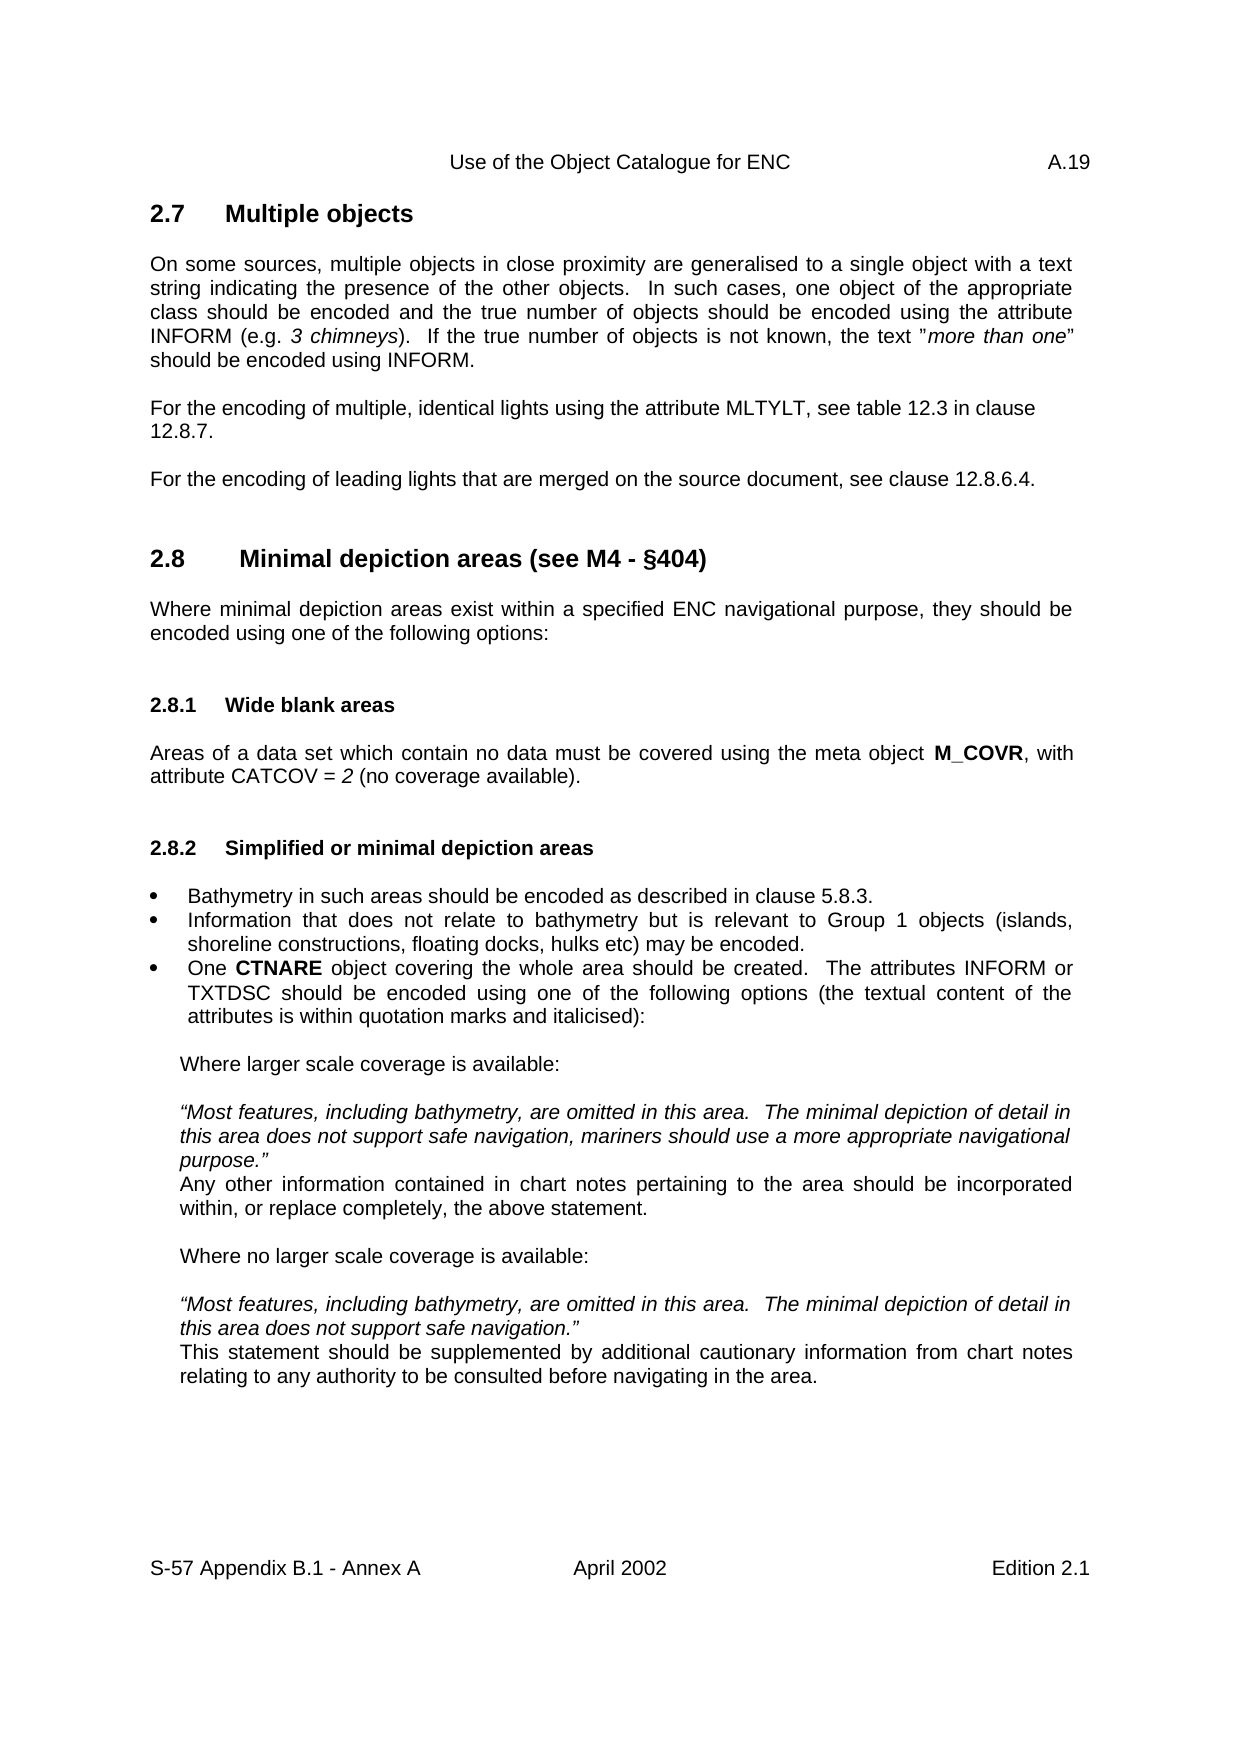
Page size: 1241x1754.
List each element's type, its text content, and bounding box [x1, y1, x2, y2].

text Any other information contained in chart notes pertaining to the area should be incorporated within, or replace completely, the above statement. [179, 1172, 1074, 1220]
text For the encoding of multiple, identical lights using the attribute MLTYLT, see table 12.3 in clause 12.8.7. [150, 395, 1074, 443]
list One CTNARE object covering the whole area should be created. The attributes INFORM or TXTDSC should be encoded using one of the following options (the textual content of the attributes is within quotation marks and italicised): [150, 956, 1074, 1028]
list Minimal depiction areas (see M4 - §404) [150, 544, 1074, 573]
list Information that does not relate to bathymetry but is relevant to Group 1 objects (islands, shoreline constructions, floating docks, hulks etc) may be encoded. [150, 908, 1074, 956]
list Bathymetry in such areas should be encoded as described in clause 5.8.3. [150, 884, 1074, 908]
text Areas of a data set which contain no data must be covered using the meta object M_COVR, with attribute CATCOV = 2 (no coverage available). [150, 740, 1074, 788]
text “Most features, including bathymetry, are omitted in this area. The minimal depiction of detail in this area does not support safe navigation.” [179, 1292, 1074, 1340]
text On some sources, multiple objects in close proximity are generalised to a single object with a text string indicating the presence of the other objects. In such cases, one object of the appropriate class should be encoded and the true number of objects should be encoded using the attribute INFORM (e.g. 3 chimneys). If the true number of objects is not known, the text ”more than one” should be encoded using INFORM. [150, 252, 1074, 371]
text Where no larger scale coverage is available: [179, 1244, 1074, 1268]
text Where minimal depiction areas exist within a specified ENC navigational purpose, they should be encoded using one of the following options: [150, 597, 1074, 644]
subtitle 2.7 Multiple objects [150, 199, 1074, 228]
text “Most features, including bathymetry, are omitted in this area. The minimal depiction of detail in this area does not support safe navigation, mariners should use a more appropriate navigational purpose.” [179, 1100, 1074, 1172]
text 2.8.1 Wide blank areas [150, 692, 1074, 716]
text This statement should be supplemented by additional cautionary information from chart notes relating to any authority to be consulted before navigating in the area. [179, 1340, 1074, 1388]
list Simplified or minimal depiction areas [150, 836, 1074, 860]
text Where larger scale coverage is available: [179, 1052, 1074, 1076]
text For the encoding of leading lights that are merged on the source document, see clause 12.8.6.4. [150, 467, 1074, 491]
